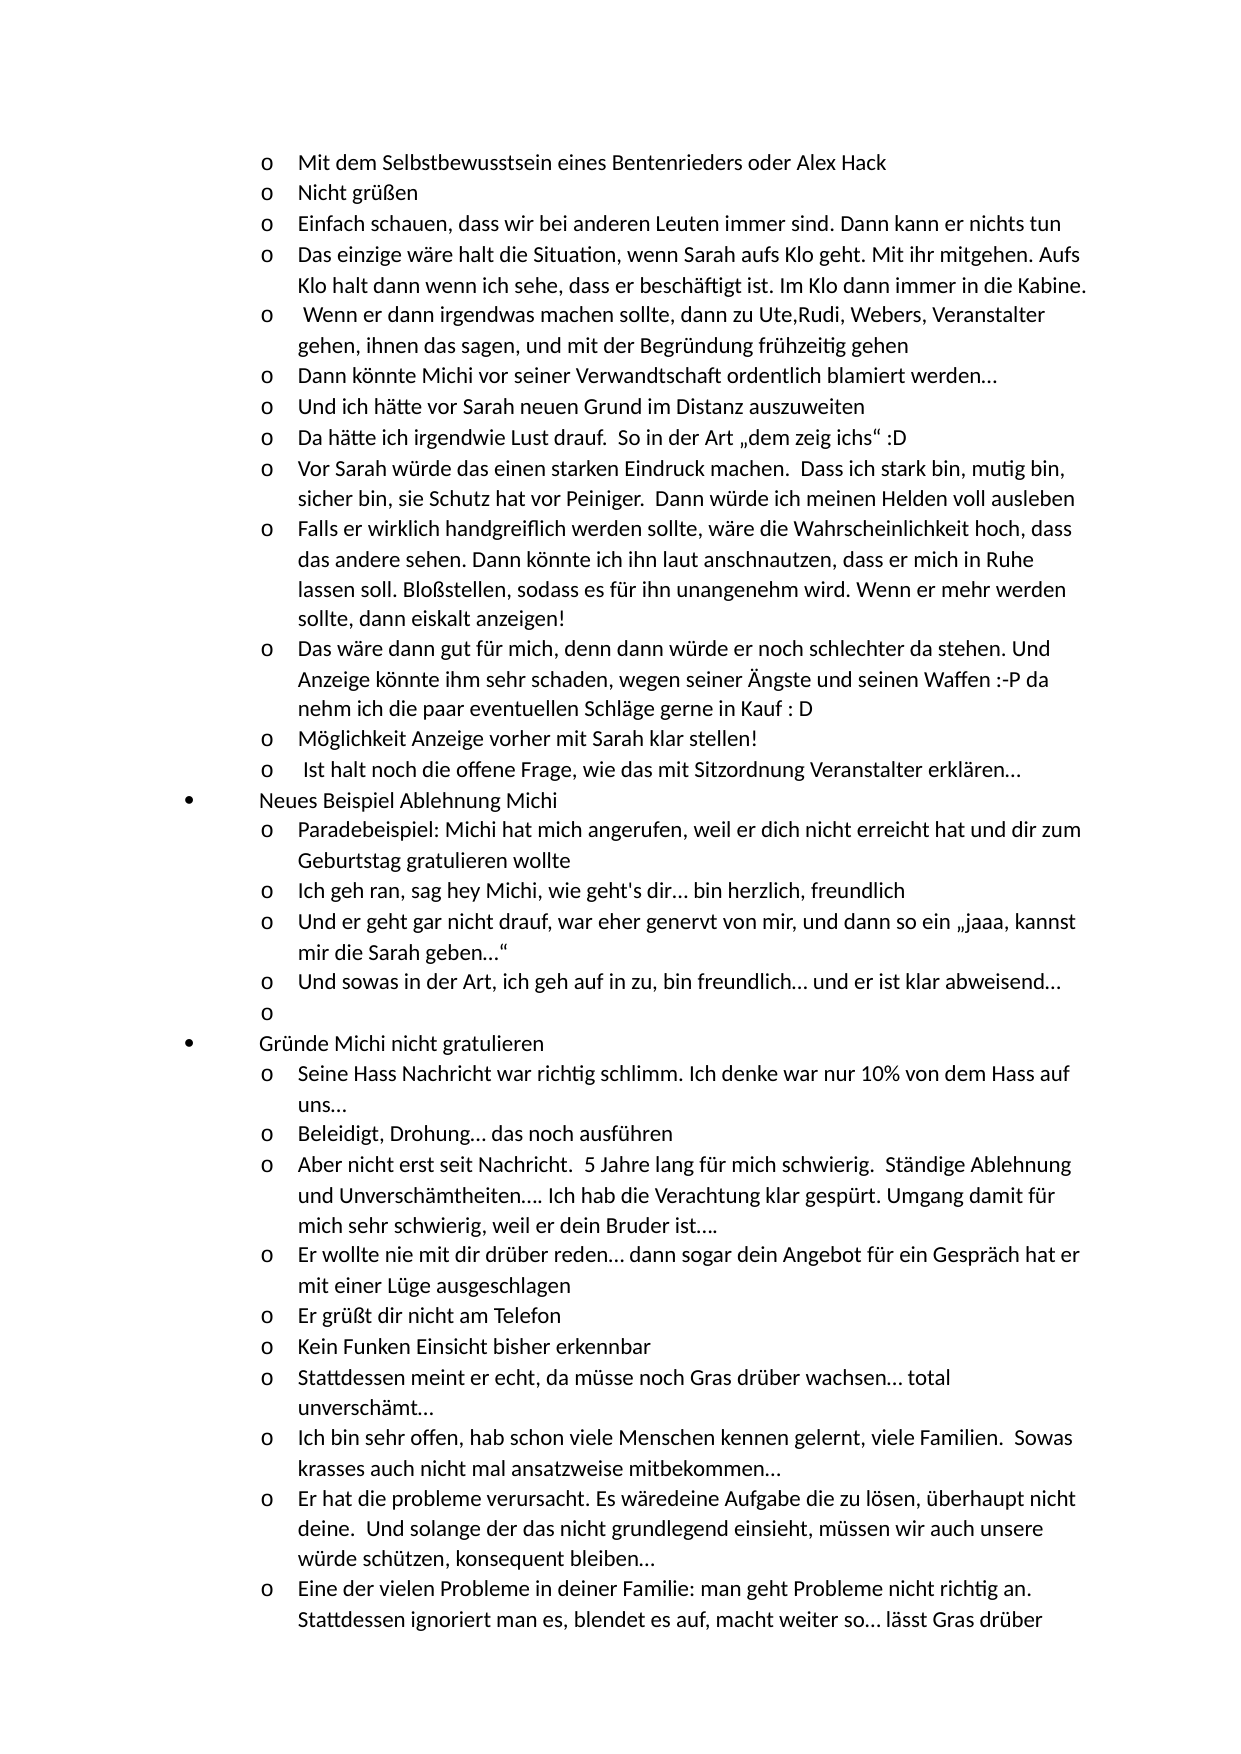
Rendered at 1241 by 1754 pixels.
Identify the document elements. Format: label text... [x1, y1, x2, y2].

list Neues Beispiel Ablehnung Michi [185, 786, 1093, 814]
list Falls er wirklich handgreiflich werden sollte, wäre die Wahrscheinlichkeit hoch, dass das andere sehen. Dann könnte ich ihn laut anschnautzen, dass er mich in Ruhe lassen soll. Bloßstellen, sodass es für ihn unangenehm wird. Wenn er mehr werden sollte, dann eiskalt anzeigen! [260, 514, 1093, 632]
list Eine der vielen Probleme in deiner Familie: man geht Probleme nicht richtig an. Stattdessen ignoriert man es, blendet es auf, macht weiter so… lässt Gras drüber [260, 1574, 1093, 1633]
list Das einzige wäre halt die Situation, wenn Sarah aufs Klo geht. Mit ihr mitgehen. Aufs Klo halt dann wenn ich sehe, dass er beschäftigt ist. Im Klo dann immer in die Kabine. [260, 240, 1093, 299]
list Vor Sarah würde das einen starken Eindruck machen. Dass ich stark bin, mutig bin, sicher bin, sie Schutz hat vor Peiniger. Dann würde ich meinen Helden voll ausleben [260, 454, 1093, 512]
list Er wollte nie mit dir drüber reden… dann sogar dein Angebot für ein Gespräch hat er mit einer Lüge ausgeschlagen [260, 1240, 1093, 1299]
list Ich geh ran, sag hey Michi, wie geht's dir… bin herzlich, freundlich [260, 876, 1093, 905]
list Ist halt noch die offene Frage, wie das mit Sitzordnung Veranstalter erklären… [260, 755, 1093, 784]
list Kein Funken Einsicht bisher erkennbar [260, 1332, 1093, 1361]
list Stattdessen meint er echt, da müsse noch Gras drüber wachsen… total unverschämt… [260, 1363, 1093, 1421]
list Das wäre dann gut für mich, denn dann würde er noch schlechter da stehen. Und Anzeige könnte ihm sehr schaden, wegen seiner Ängste und seinen Waffen :-P da nehm ich die paar eventuellen Schläge gerne in Kauf : D [260, 634, 1093, 723]
list Wenn er dann irgendwas machen sollte, dann zu Ute,Rudi, Webers, Veranstalter gehen, ihnen das sagen, und mit der Begründung frühzeitig gehen [260, 301, 1093, 359]
list Einfach schauen, dass wir bei anderen Leuten immer sind. Dann kann er nichts tun [260, 209, 1093, 238]
list Und ich hätte vor Sarah neuen Grund im Distanz auszuweiten [260, 392, 1093, 421]
list Und er geht gar nicht drauf, war eher genervt von mir, und dann so ein „jaaa, kannst mir die Sarah geben…“ [260, 907, 1093, 966]
list Möglichkeit Anzeige vorher mit Sarah klar stellen! [260, 724, 1093, 753]
list Dann könnte Michi vor seiner Verwandtschaft ordentlich blamiert werden… [260, 361, 1093, 390]
list Er hat die probleme verursacht. Es wäredeine Aufgabe die zu lösen, überhaupt nicht deine. Und solange der das nicht grundlegend einsieht, müssen wir auch unsere würde schützen, konsequent bleiben… [260, 1484, 1093, 1572]
list Aber nicht erst seit Nachricht. 5 Jahre lang für mich schwierig. Ständige Ablehnung und Unverschämtheiten…. Ich hab die Verachtung klar gespürt. Umgang damit für mich sehr schwierig, weil er dein Bruder ist…. [260, 1150, 1093, 1239]
list Mit dem Selbstbewusstsein eines Bentenrieders oder Alex Hack [260, 148, 1093, 177]
list Er grüßt dir nicht am Telefon [260, 1301, 1093, 1330]
list Seine Hass Nachricht war richtig schlimm. Ich denke war nur 10% von dem Hass auf uns… [260, 1059, 1093, 1118]
list Und sowas in der Art, ich geh auf in zu, bin freundlich… und er ist klar abweisend… [260, 967, 1093, 997]
list Da hätte ich irgendwie Lust drauf. So in der Art „dem zeig ichs“ :D [260, 423, 1093, 452]
list Gründe Michi nicht gratulieren [185, 1029, 1093, 1057]
list Nicht grüßen [260, 178, 1093, 208]
list Paradebeispiel: Michi hat mich angerufen, weil er dich nicht erreicht hat und dir zum Geburtstag gratulieren wollte [260, 816, 1093, 874]
list Beleidigt, Drohung… das noch ausführen [260, 1119, 1093, 1148]
list Ich bin sehr offen, hab schon viele Menschen kennen gelernt, viele Familien. Sowas krasses auch nicht mal ansatzweise mitbekommen… [260, 1423, 1093, 1482]
